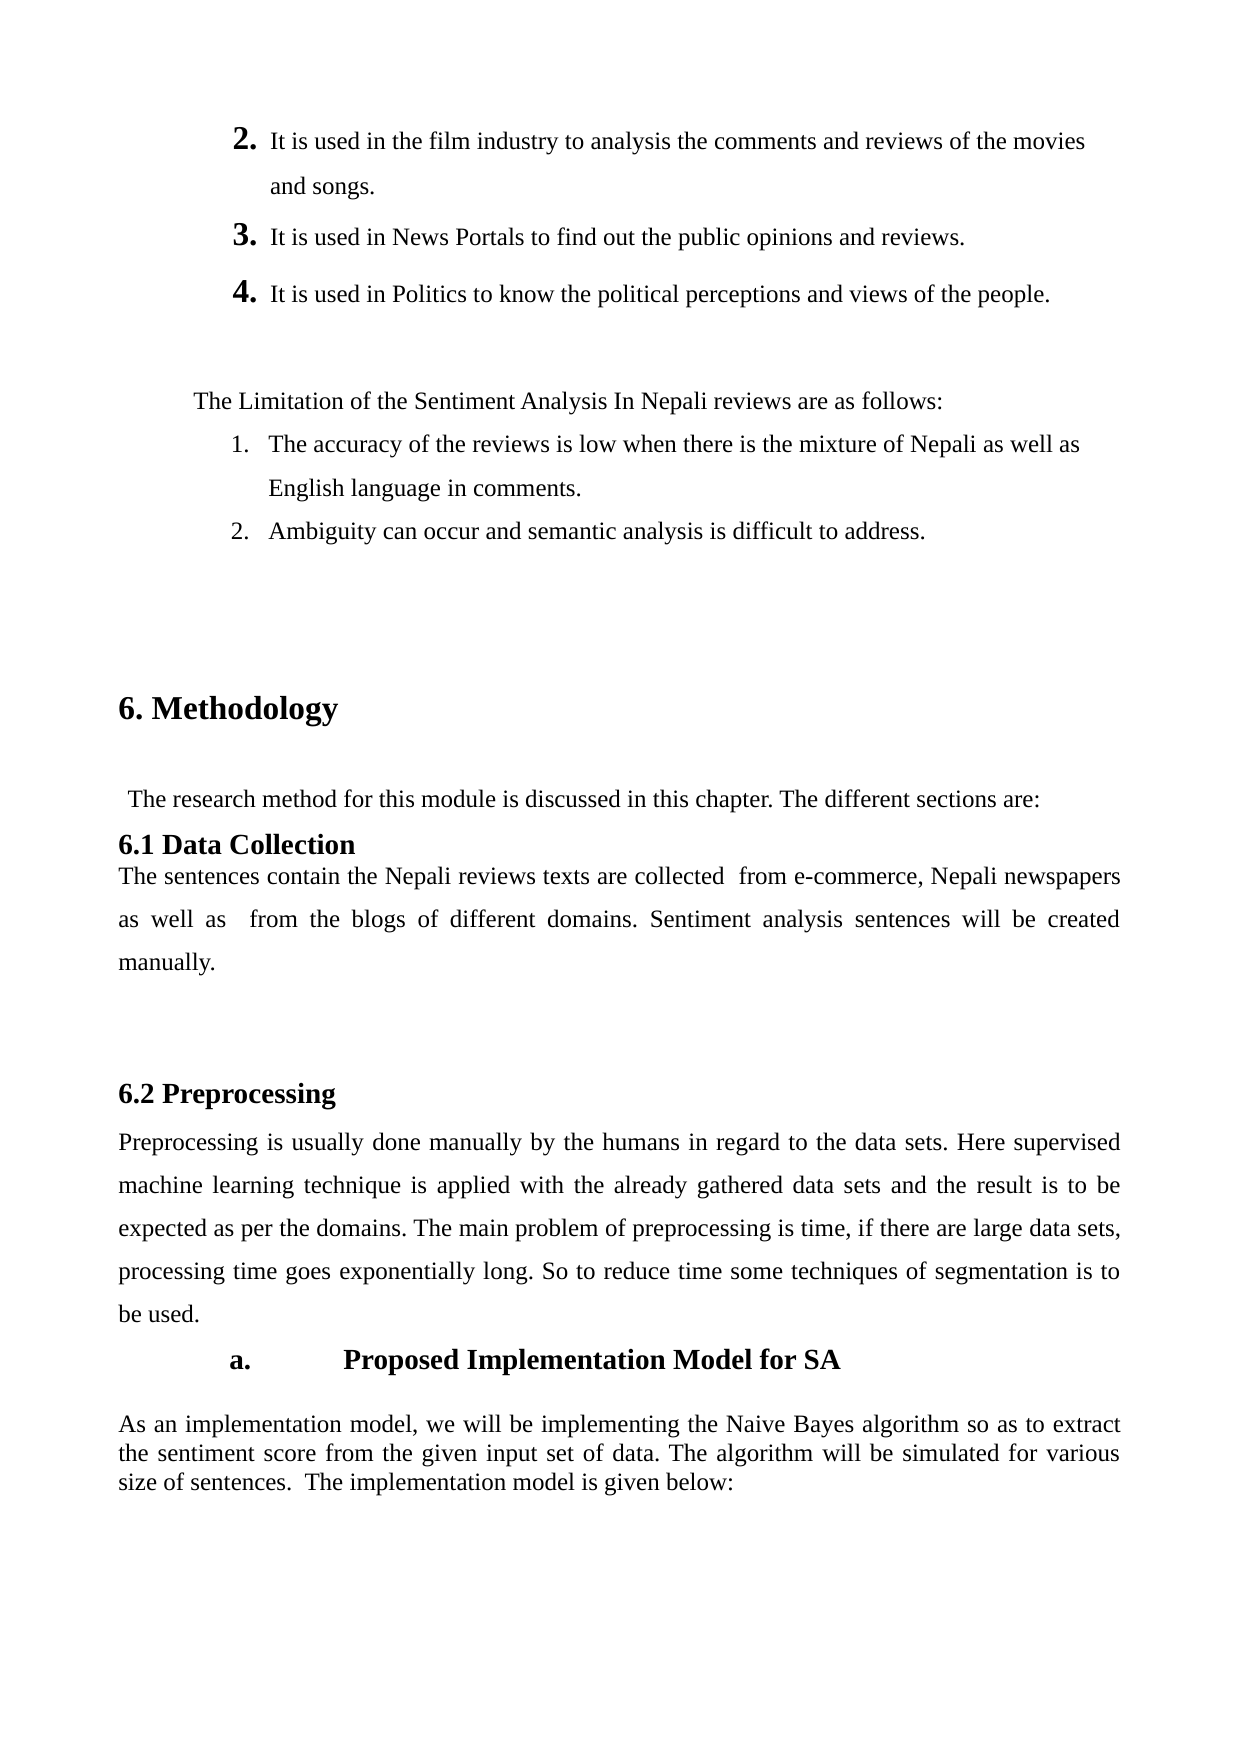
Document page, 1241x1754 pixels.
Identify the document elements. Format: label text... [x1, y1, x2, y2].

text The research method for this module is discussed in this chapter. The different sections are: [127, 784, 1122, 813]
text The Limitation of the Sentiment Analysis In Nepali reviews are as follows: [193, 386, 1122, 415]
list It is used in Politics to know the political perceptions and views of the people. [232, 271, 1122, 310]
text As an implementation model, we will be implementing the Naive Bayes algorithm so as to extract the sentiment score from the given input set of data. The algorithm will be simulated for various size of sentences. The implementation model is given below: [118, 1409, 1122, 1496]
list Ambiguity can occur and semantic analysis is difficult to address. [231, 516, 1122, 544]
text 6. Methodology [118, 688, 1122, 727]
list Proposed Implementation Model for SA [229, 1342, 1122, 1376]
list It is used in the film industry to analysis the comments and reviews of the movies and songs. [232, 118, 1122, 199]
list The accuracy of the reviews is low when there is the mixture of Nepali as well as English language in comments. [231, 429, 1122, 501]
text The sentences contain the Nepali reviews texts are collected from e-commerce, Nepali newspapers as well as from the blogs of different domains. Sentiment analysis sentences will be created manually. [118, 861, 1122, 976]
text 6.1 Data Collection [118, 827, 1122, 861]
list Preprocessing is usually done manually by the humans in regard to the data sets. Here supervised machine learning technique is applied with the already gathered data sets and the result is to be expected as per the domains. The main problem of preprocessing is time, if there are large data sets, processing time goes exponentially long. So to reduce time some techniques of segmentation is to be used. [118, 1127, 1122, 1328]
list It is used in News Portals to find out the public opinions and reviews. [232, 214, 1122, 252]
list 6.2 Preprocessing [118, 1076, 1122, 1110]
